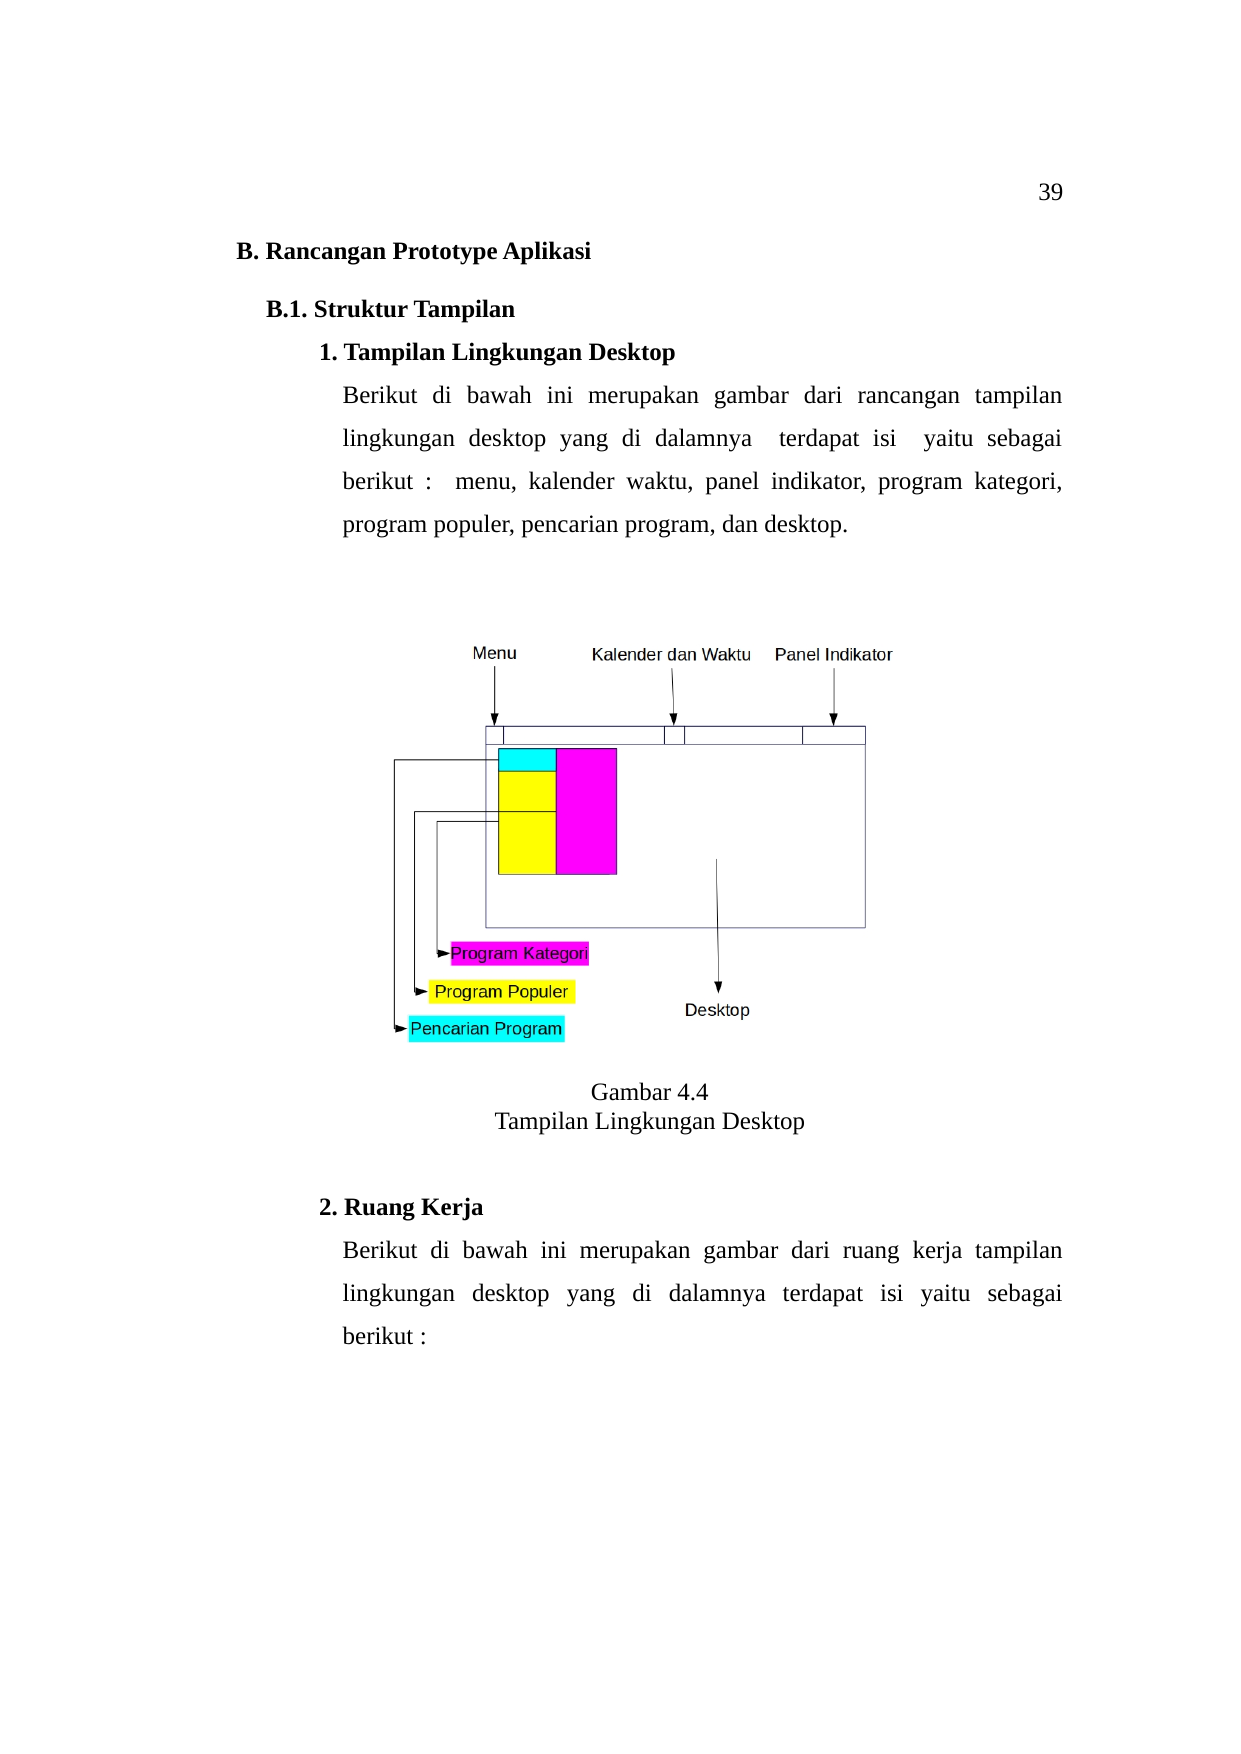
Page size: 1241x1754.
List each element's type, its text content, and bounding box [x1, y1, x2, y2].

picture [353, 638, 943, 1049]
text 2. Ruang Kerja [319, 1192, 1063, 1221]
text 1. Tampilan Lingkungan Desktop [319, 337, 1063, 366]
text Tampilan Lingkungan Desktop [236, 1106, 1063, 1134]
text Gambar 4.4 [236, 1077, 1063, 1106]
text Berikut di bawah ini merupakan gambar dari ruang kerja tampilan lingkungan desktop yang di dalamnya terdapat isi yaitu sebagai berikut : [342, 1235, 1063, 1350]
text B.1. Struktur Tampilan [266, 294, 1063, 322]
text B. Rancangan Prototype Aplikasi [236, 236, 1063, 265]
text Berikut di bawah ini merupakan gambar dari rancangan tampilan lingkungan desktop yang di dalamnya terdapat isi yaitu sebagai berikut : menu, kalender waktu, panel indikator, program kategori, program populer, pencarian program, dan desktop. [342, 380, 1063, 538]
